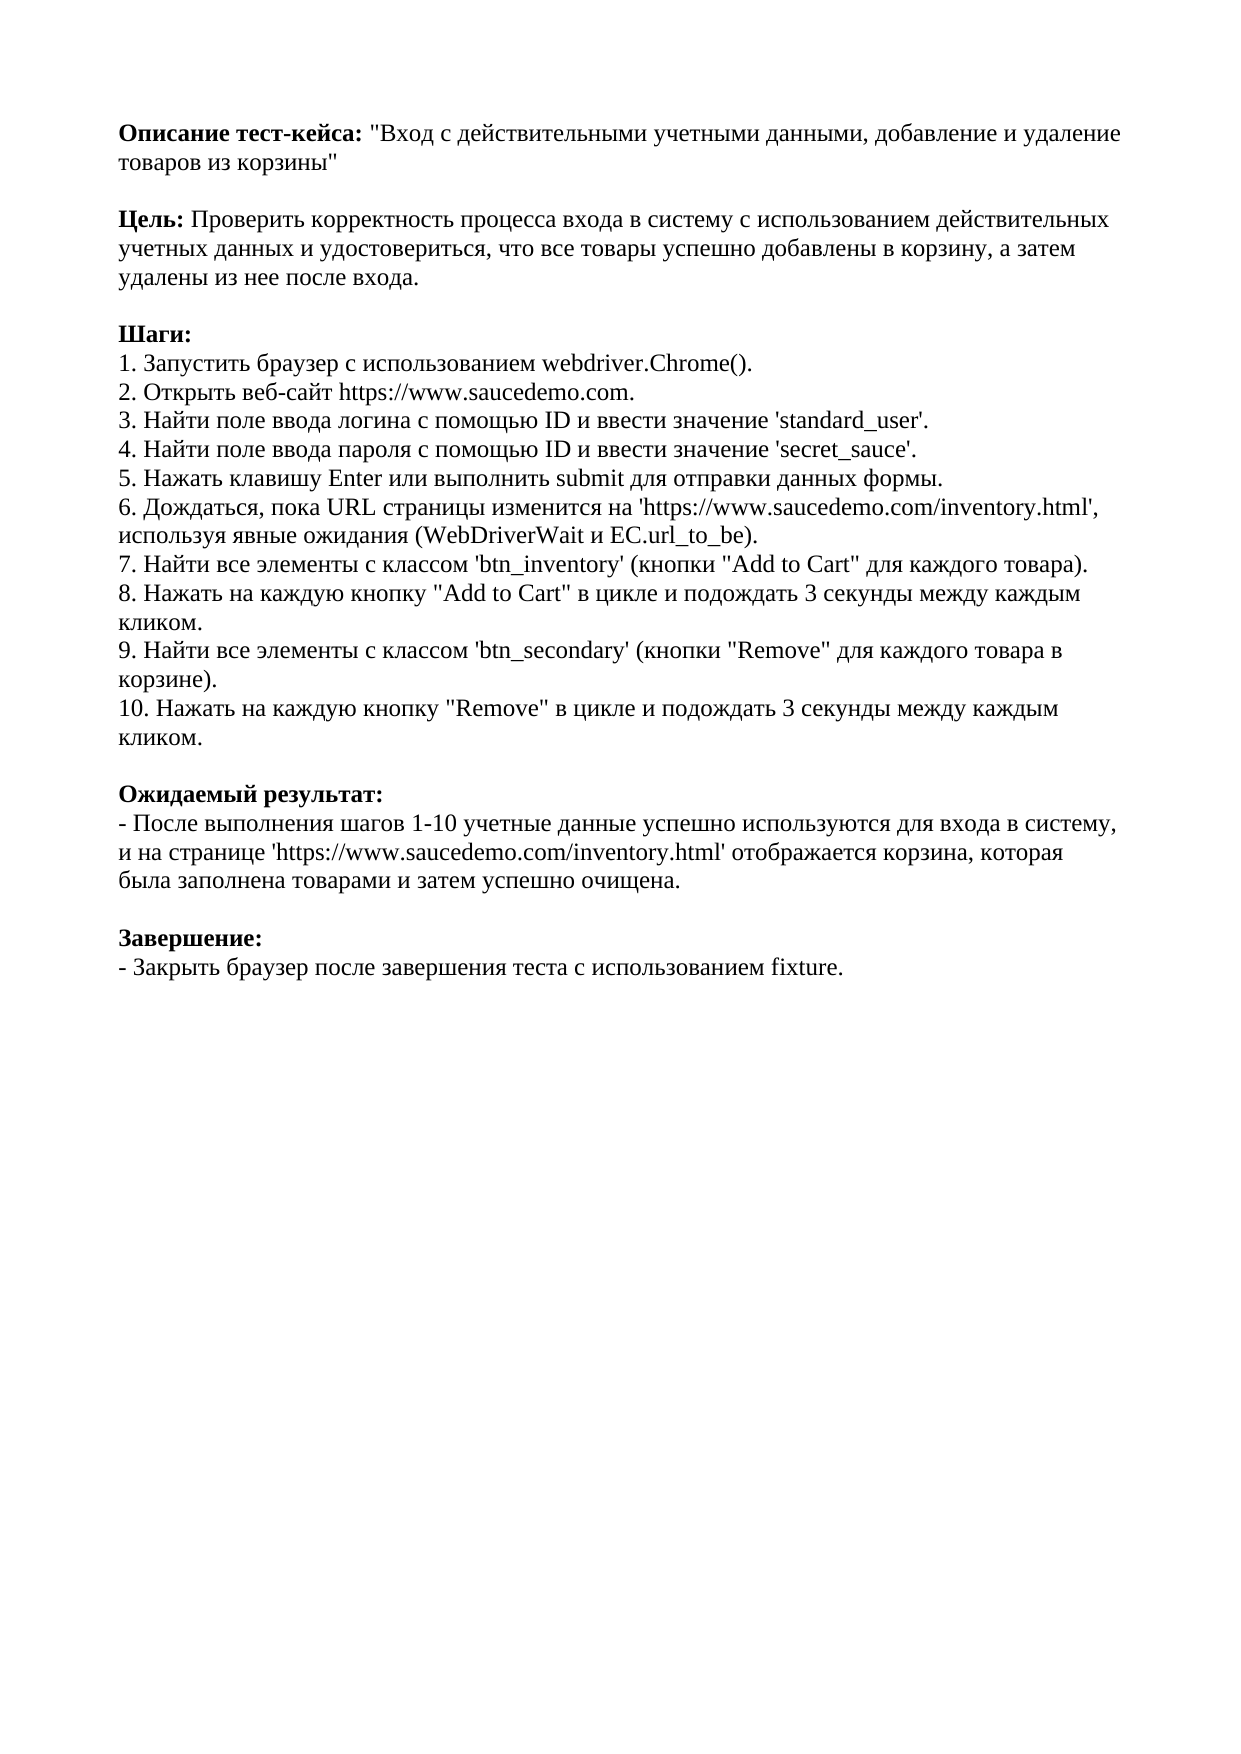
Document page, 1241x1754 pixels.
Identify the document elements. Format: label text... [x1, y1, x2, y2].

text 6. Дождаться, пока URL страницы изменится на 'https://www.saucedemo.com/inventory.html', используя явные ожидания (WebDriverWait и EC.url_to_be). [118, 492, 1122, 549]
text Завершение: [118, 923, 1122, 952]
text Ожидаемый результат: [118, 779, 1122, 808]
text - После выполнения шагов 1-10 учетные данные успешно используются для входа в систему, и на странице 'https://www.saucedemo.com/inventory.html' отображается корзина, которая была заполнена товарами и затем успешно очищена. [118, 808, 1122, 894]
text - Закрыть браузер после завершения теста с использованием fixture. [118, 952, 1122, 981]
text Описание тест-кейса: "Вход с действительными учетными данными, добавление и удаление товаров из корзины" [118, 118, 1122, 176]
text 1. Запустить браузер с использованием webdriver.Chrome(). [118, 348, 1122, 377]
text 2. Открыть веб-сайт https://www.saucedemo.com. [118, 377, 1122, 406]
text 9. Найти все элементы с классом 'btn_secondary' (кнопки "Remove" для каждого товара в корзине). [118, 636, 1122, 693]
text 7. Найти все элементы с классом 'btn_inventory' (кнопки "Add to Cart" для каждого товара). [118, 549, 1122, 578]
text 10. Нажать на каждую кнопку "Remove" в цикле и подождать 3 секунды между каждым кликом. [118, 693, 1122, 751]
text Цель: Проверить корректность процесса входа в систему с использованием действительных учетных данных и удостовериться, что все товары успешно добавлены в корзину, а затем удалены из нее после входа. [118, 204, 1122, 291]
text 4. Найти поле ввода пароля с помощью ID и ввести значение 'secret_sauce'. [118, 434, 1122, 463]
text 5. Нажать клавишу Enter или выполнить submit для отправки данных формы. [118, 463, 1122, 492]
text 3. Найти поле ввода логина с помощью ID и ввести значение 'standard_user'. [118, 406, 1122, 434]
text Шаги: [118, 319, 1122, 348]
text 8. Нажать на каждую кнопку "Add to Cart" в цикле и подождать 3 секунды между каждым кликом. [118, 578, 1122, 636]
